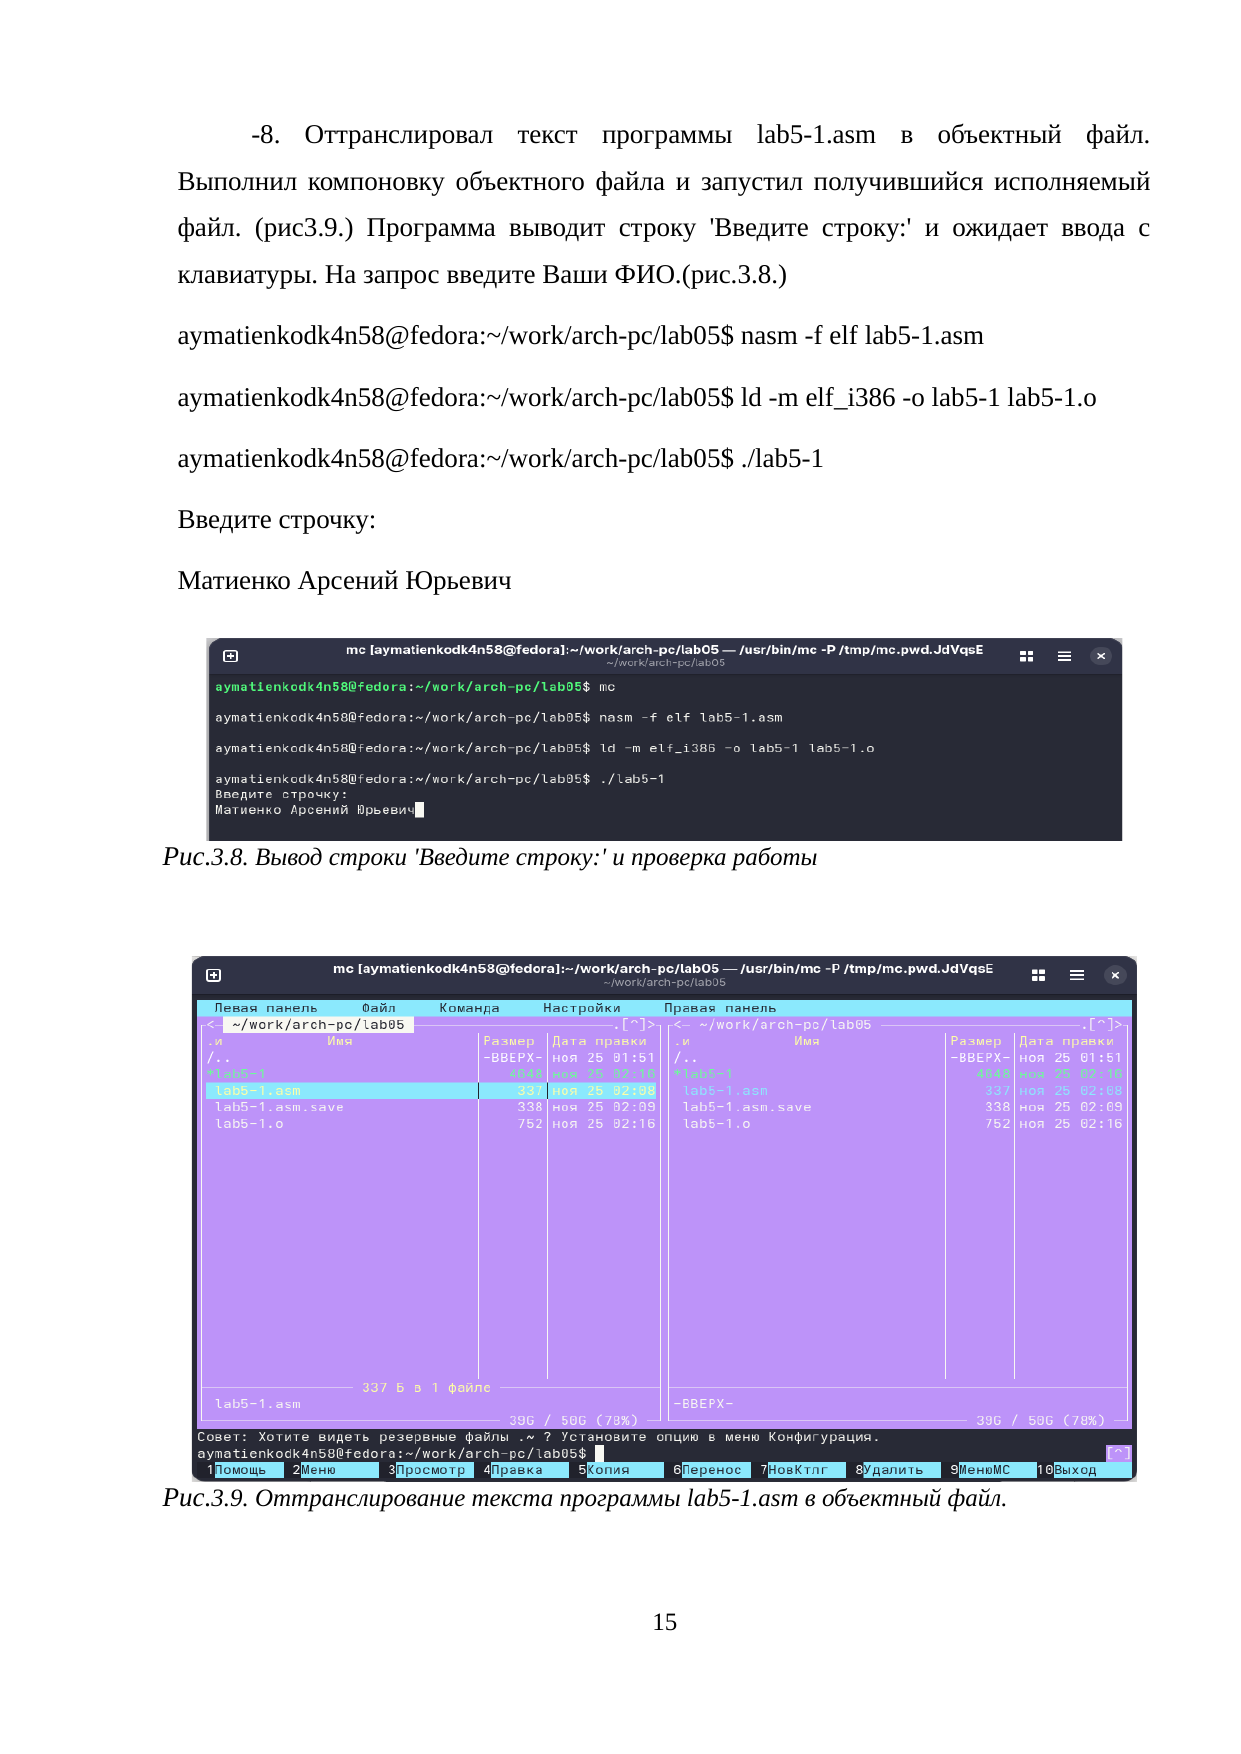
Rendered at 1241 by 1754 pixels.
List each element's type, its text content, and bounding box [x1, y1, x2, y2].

text -8. Оттранслировал текст программы lab5-1.asm в объектный файл. Выполнил компоновку объектного файла и запустил получившийся исполняемый файл. (рис3.9.) Программа выводит строку 'Введите строку:' и ожидает ввода с клавиатуры. На запрос введите Ваши ФИО.(рис.3.8.) [177, 118, 1152, 289]
text aymatienkodk4n58@fedora:~/work/arch-pc/lab05$ ./lab5-1 [177, 442, 1152, 473]
text Введите строчку: [177, 503, 1152, 534]
text aymatienkodk4n58@fedora:~/work/arch-pc/lab05$ ld -m elf_i386 -o lab5-1 lab5-1.o [177, 381, 1152, 412]
picture [191, 956, 1137, 1482]
text Рис.3.9. Оттранслирование текста программы lab5-1.asm в объектный файл. [162, 956, 1166, 1512]
text Матиенко Арсений Юрьевич [177, 564, 1152, 596]
text aymatienkodk4n58@fedora:~/work/arch-pc/lab05$ nasm -f elf lab5-1.asm [177, 319, 1152, 351]
picture [206, 638, 1123, 841]
text Рис.3.8. Вывод строки 'Введите строку:' и проверка работы [162, 638, 1166, 871]
